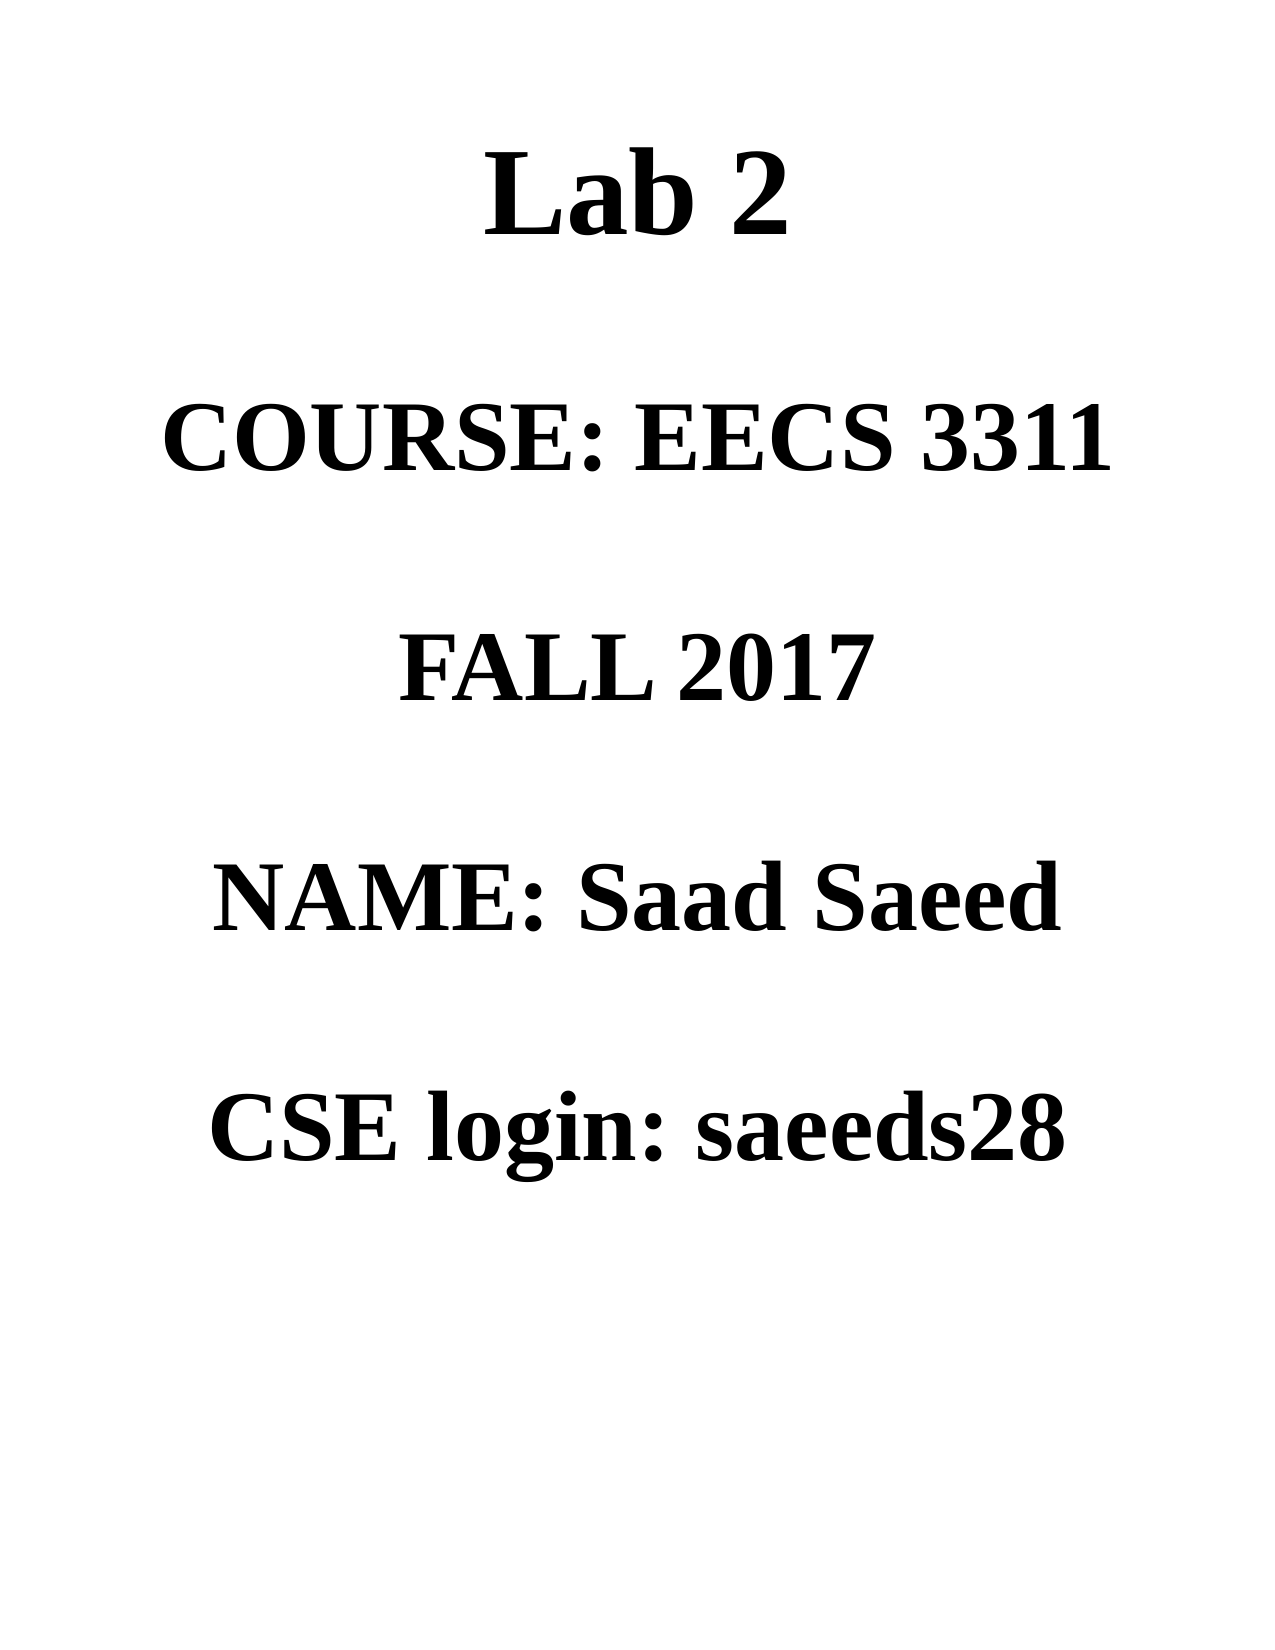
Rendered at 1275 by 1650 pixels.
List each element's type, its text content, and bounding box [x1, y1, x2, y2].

text COURSE: EECS 3311 [118, 377, 1157, 492]
text Lab 2 [118, 118, 1157, 262]
text CSE login: saeeds28 [118, 1067, 1157, 1182]
text NAME: Saad Saeed [118, 837, 1157, 952]
text FALL 2017 [118, 607, 1157, 722]
